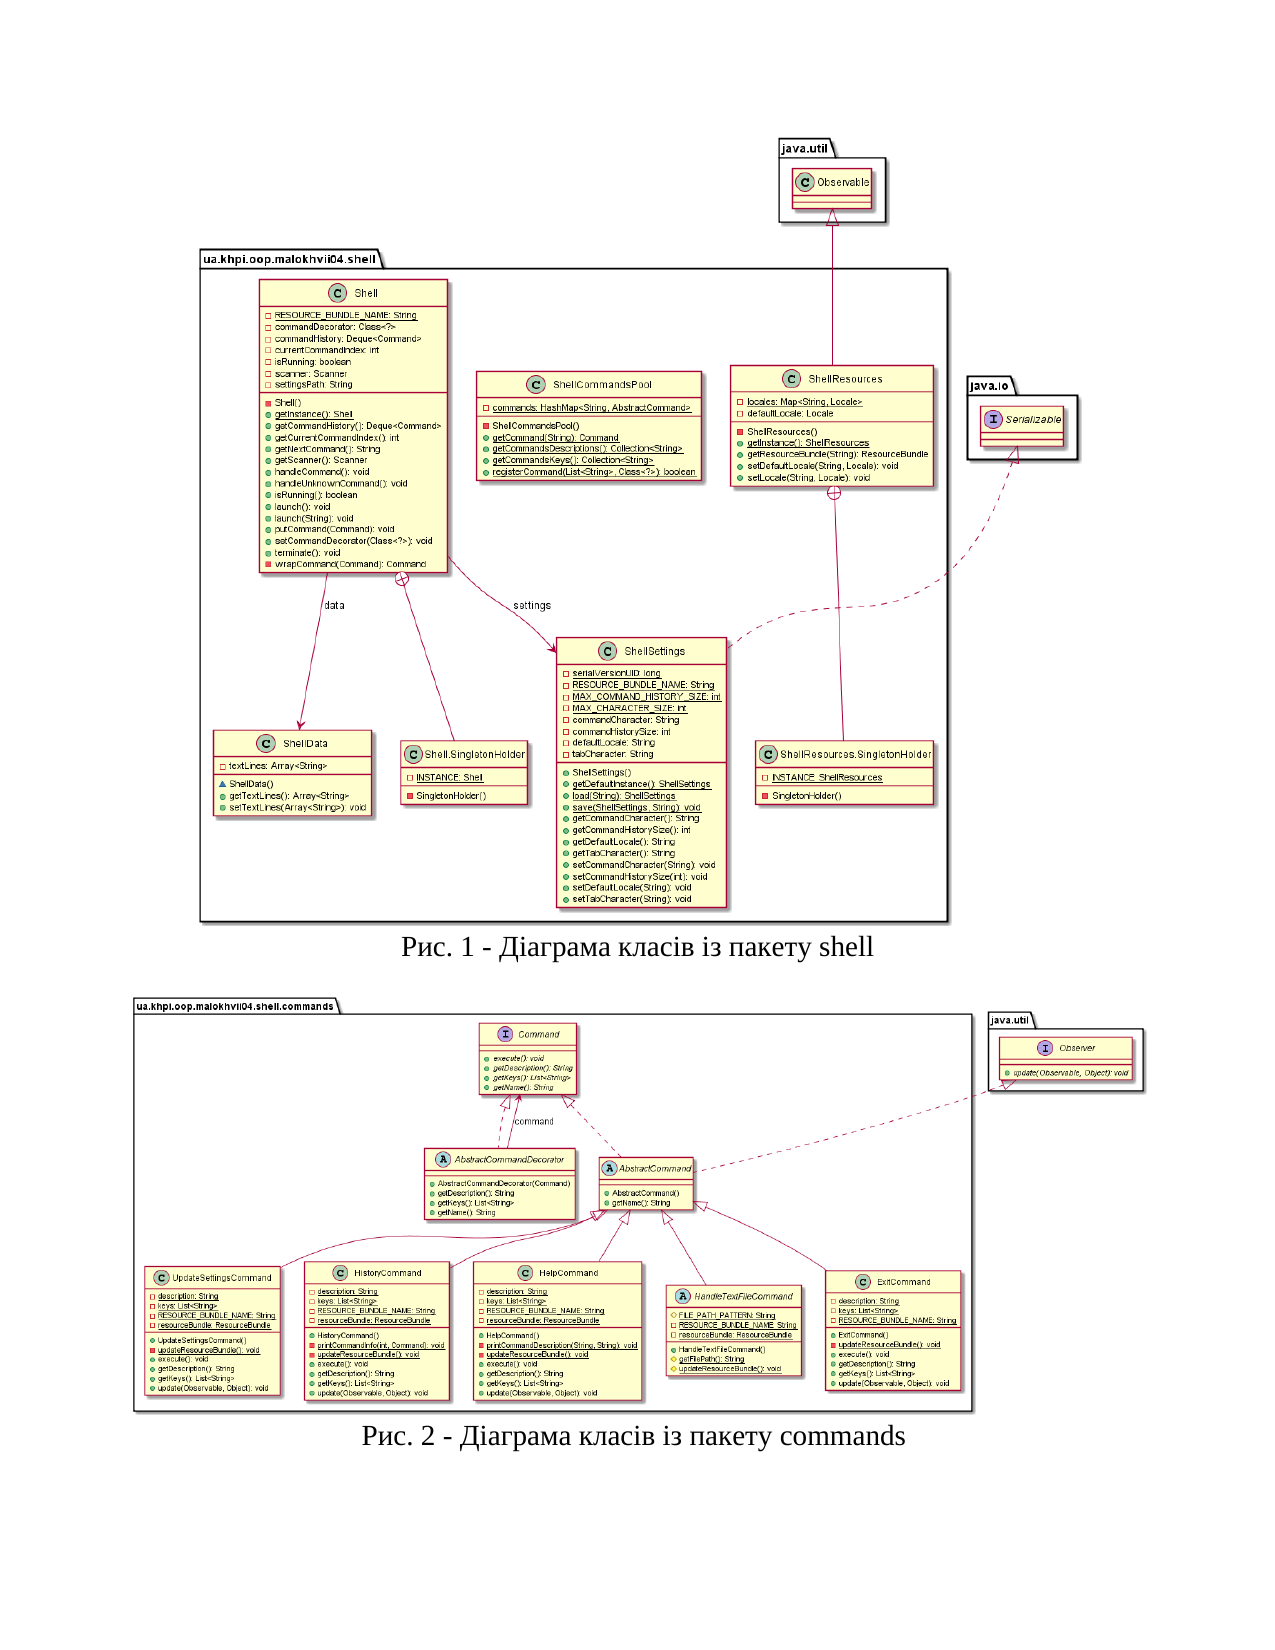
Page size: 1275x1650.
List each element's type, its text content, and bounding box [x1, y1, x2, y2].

picture [181, 118, 1094, 930]
text Рис. 1 - Діаграма класів із пакету shell [118, 118, 1157, 963]
text Рис. 2 - Діаграма класів із пакету commands [118, 1418, 1157, 1451]
picture [118, 981, 1157, 1418]
